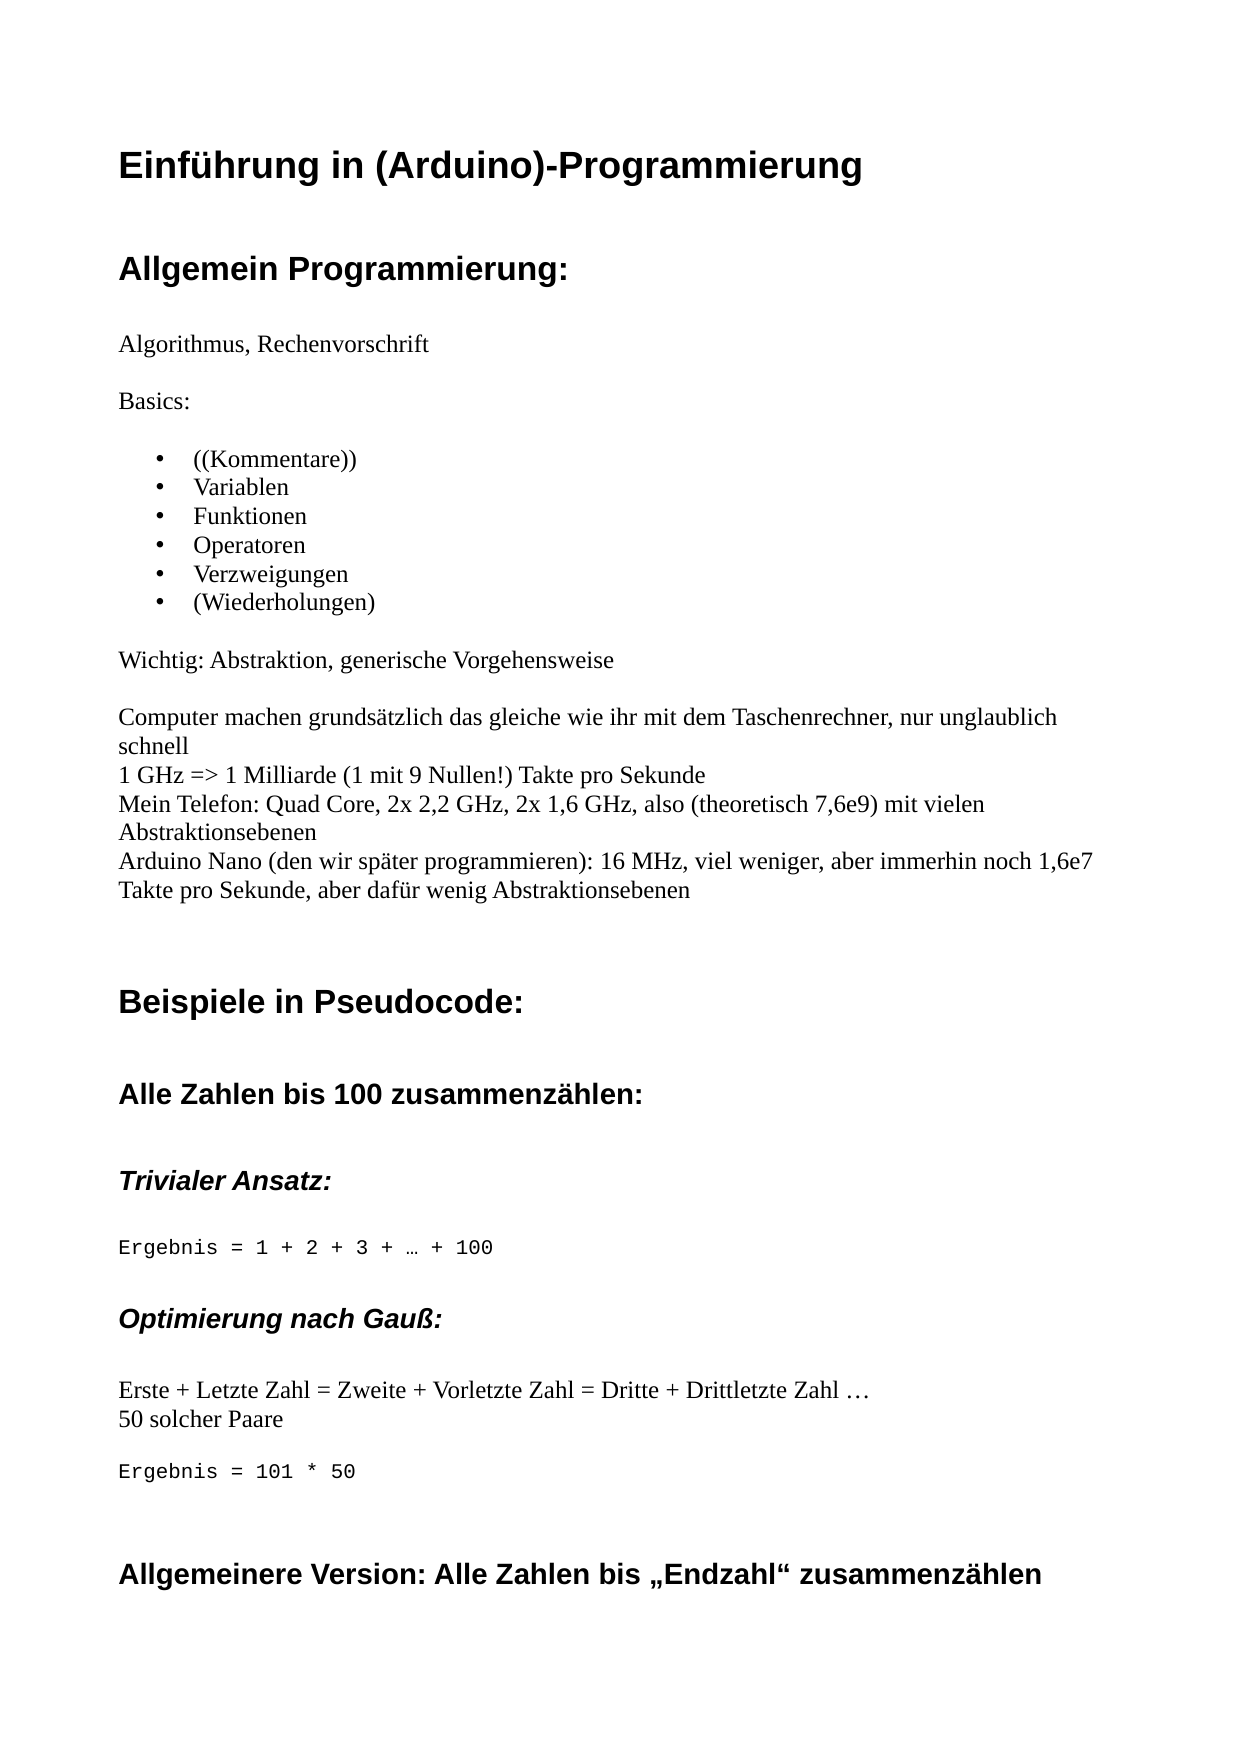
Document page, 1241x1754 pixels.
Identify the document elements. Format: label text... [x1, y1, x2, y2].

subtitle Allgemein Programmierung: [118, 249, 1122, 287]
text 50 solcher Paare [118, 1404, 1122, 1433]
text Algorithmus, Rechenvorschrift [118, 329, 1122, 357]
list (Wiederholungen) [156, 587, 1122, 616]
list Verzweigungen [156, 559, 1122, 587]
subtitle Trivialer Ansatz: [118, 1164, 1122, 1196]
subtitle Allgemeinere Version: Alle Zahlen bis „Endzahl“ zusammenzählen [118, 1557, 1122, 1591]
subtitle Alle Zahlen bis 100 zusammenzählen: [118, 1077, 1122, 1110]
text Ergebnis = 101 * 50 [118, 1461, 1122, 1485]
text Ergebnis = 1 + 2 + 3 + … + 100 [118, 1237, 1122, 1261]
list Operatoren [156, 530, 1122, 559]
subtitle Beispiele in Pseudocode: [118, 982, 1122, 1021]
text Wichtig: Abstraktion, generische Vorgehensweise [118, 645, 1122, 674]
text Mein Telefon: Quad Core, 2x 2,2 GHz, 2x 1,6 GHz, also (theoretisch 7,6e9) mit vielen Abstraktionsebenen [118, 789, 1122, 846]
list ((Kommentare)) [156, 444, 1122, 472]
text Erste + Letzte Zahl = Zweite + Vorletzte Zahl = Dritte + Drittletzte Zahl … [118, 1375, 1122, 1404]
text Computer machen grundsätzlich das gleiche wie ihr mit dem Taschenrechner, nur unglaublich schnell [118, 702, 1122, 760]
list Funktionen [156, 501, 1122, 530]
subtitle Einführung in (Arduino)-Programmierung [118, 143, 1122, 187]
text Arduino Nano (den wir später programmieren): 16 MHz, viel weniger, aber immerhin noch 1,6e7 Takte pro Sekunde, aber dafür wenig Abstraktionsebenen [118, 846, 1122, 904]
text Basics: [118, 386, 1122, 415]
list Variablen [156, 472, 1122, 501]
text 1 GHz => 1 Milliarde (1 mit 9 Nullen!) Takte pro Sekunde [118, 760, 1122, 789]
subtitle Optimierung nach Gauß: [118, 1302, 1122, 1334]
